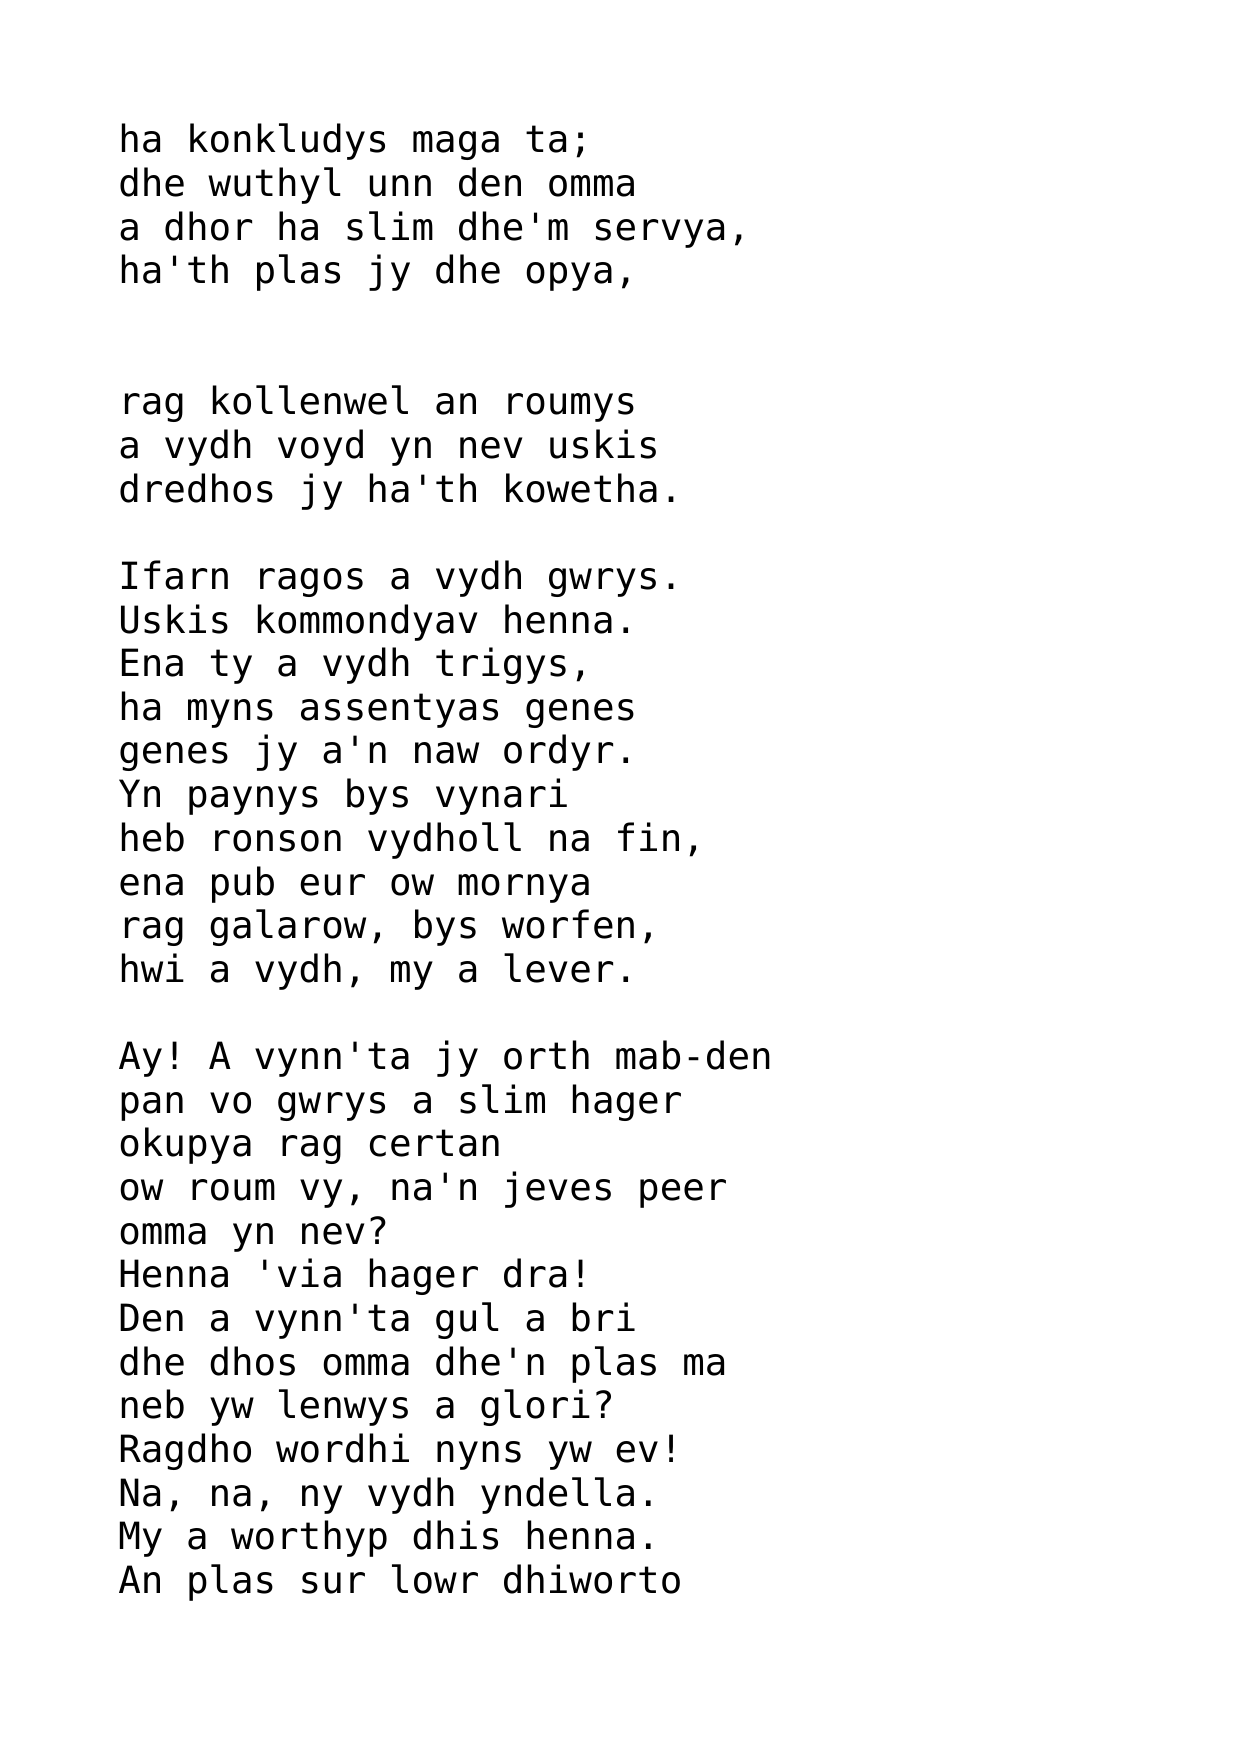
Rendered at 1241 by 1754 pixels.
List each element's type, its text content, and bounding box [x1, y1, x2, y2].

text ha konkludys maga ta; [118, 118, 1122, 162]
text ena pub eur ow mornya [118, 860, 1122, 904]
text dredhos jy ha'th kowetha. [118, 467, 1122, 511]
text a dhor ha slim dhe'm servya, [118, 205, 1122, 249]
text neb yw lenwys a glori? [118, 1384, 1122, 1427]
text Den a vynn'ta gul a bri [118, 1297, 1122, 1340]
text Ay! A vynn'ta jy orth mab-den [118, 1035, 1122, 1078]
text Yn paynys bys vynari [118, 773, 1122, 816]
text dhe wuthyl unn den omma [118, 162, 1122, 205]
text Ena ty a vydh trigys, [118, 642, 1122, 686]
text heb ronson vydholl na fin, [118, 816, 1122, 860]
text ow roum vy, na'n jeves peer [118, 1166, 1122, 1209]
text omma yn nev? [118, 1209, 1122, 1253]
text dhe dhos omma dhe'n plas ma [118, 1340, 1122, 1384]
text Uskis kommondyav henna. [118, 598, 1122, 642]
text a vydh voyd yn nev uskis [118, 424, 1122, 467]
text My a worthyp dhis henna. [118, 1515, 1122, 1558]
text rag kollenwel an roumys [118, 380, 1122, 424]
text rag galarow, bys worfen, [118, 904, 1122, 947]
text Na, na, ny vydh yndella. [118, 1471, 1122, 1515]
text genes jy a'n naw ordyr. [118, 729, 1122, 773]
text hwi a vydh, my a lever. [118, 947, 1122, 991]
text Henna 'via hager dra! [118, 1253, 1122, 1297]
text pan vo gwrys a slim hager [118, 1078, 1122, 1122]
text ha myns assentyas genes [118, 686, 1122, 729]
text okupya rag certan [118, 1122, 1122, 1166]
text ha'th plas jy dhe opya, [118, 249, 1122, 293]
text Ifarn ragos a vydh gwrys. [118, 554, 1122, 598]
text Ragdho wordhi nyns yw ev! [118, 1427, 1122, 1471]
text An plas sur lowr dhiworto [118, 1558, 1122, 1602]
